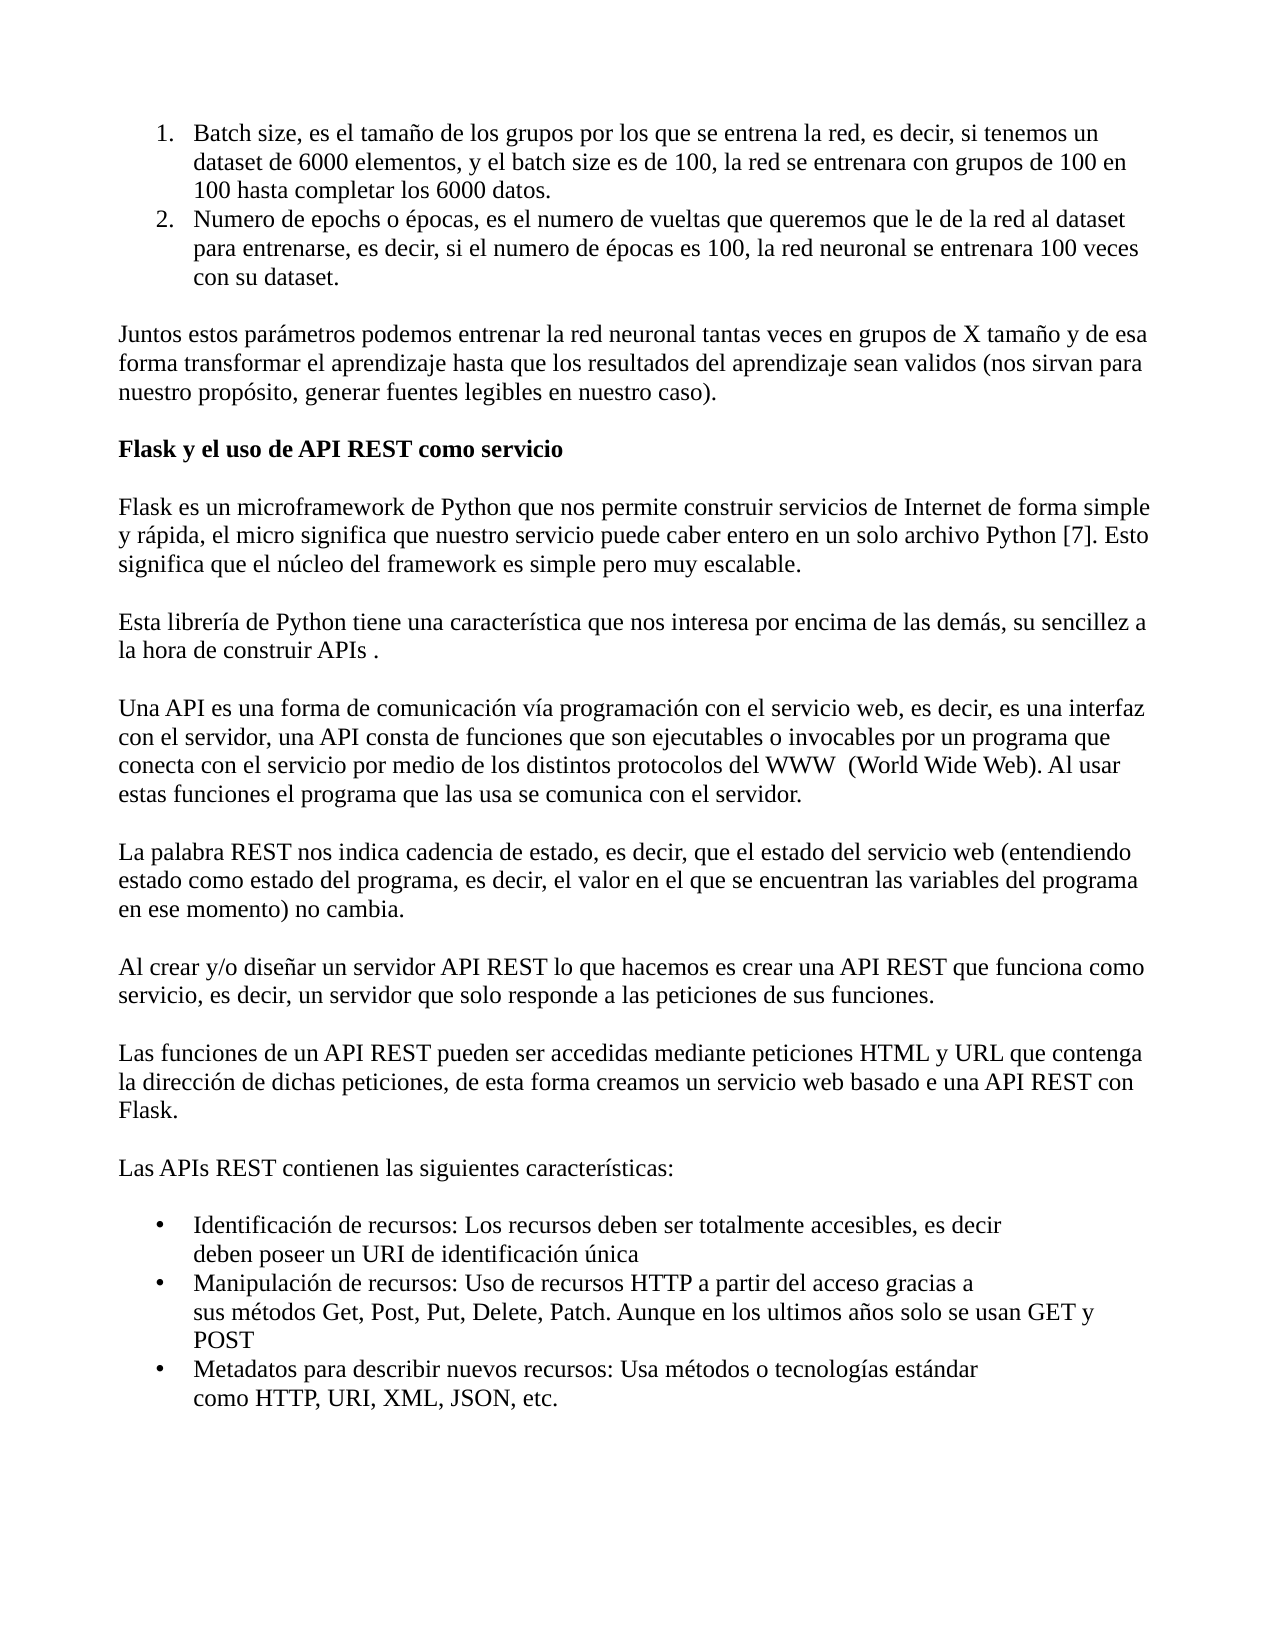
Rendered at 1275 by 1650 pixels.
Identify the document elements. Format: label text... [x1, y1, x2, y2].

list Identificación de recursos: Los recursos deben ser totalmente accesibles, es decir deben poseer un URI de identificación única [156, 1211, 1157, 1268]
text Flask y el uso de API REST como servicio [118, 434, 1157, 463]
list Metadatos para describir nuevos recursos: Usa métodos o tecnologías estándar como HTTP, URI, XML, JSON, etc. [156, 1354, 1157, 1412]
list Manipulación de recursos: Uso de recursos HTTP a partir del acceso gracias a sus métodos Get, Post, Put, Delete, Patch. Aunque en los ultimos años solo se usan GET y POST [156, 1268, 1157, 1354]
text La palabra REST nos indica cadencia de estado, es decir, que el estado del servicio web (entendiendo estado como estado del programa, es decir, el valor en el que se encuentran las variables del programa en ese momento) no cambia. [118, 837, 1157, 923]
list Numero de epochs o épocas, es el numero de vueltas que queremos que le de la red al dataset para entrenarse, es decir, si el numero de épocas es 100, la red neuronal se entrenara 100 veces con su dataset. [156, 204, 1157, 291]
text Flask es un microframework de Python que nos permite construir servicios de Internet de forma simple y rápida, el micro significa que nuestro servicio puede caber entero en un solo archivo Python [7]. Esto significa que el núcleo del framework es simple pero muy escalable. [118, 492, 1157, 578]
text Al crear y/o diseñar un servidor API REST lo que hacemos es crear una API REST que funciona como servicio, es decir, un servidor que solo responde a las peticiones de sus funciones. [118, 952, 1157, 1009]
text Las APIs REST contienen las siguientes características: [118, 1153, 1157, 1182]
text Una API es una forma de comunicación vía programación con el servicio web, es decir, es una interfaz con el servidor, una API consta de funciones que son ejecutables o invocables por un programa que conecta con el servicio por medio de los distintos protocolos del WWW (World Wide Web). Al usar estas funciones el programa que las usa se comunica con el servidor. [118, 693, 1157, 808]
text Las funciones de un API REST pueden ser accedidas mediante peticiones HTML y URL que contenga la dirección de dichas peticiones, de esta forma creamos un servicio web basado e una API REST con Flask. [118, 1038, 1157, 1124]
text Juntos estos parámetros podemos entrenar la red neuronal tantas veces en grupos de X tamaño y de esa forma transformar el aprendizaje hasta que los resultados del aprendizaje sean validos (nos sirvan para nuestro propósito, generar fuentes legibles en nuestro caso). [118, 319, 1157, 406]
list Batch size, es el tamaño de los grupos por los que se entrena la red, es decir, si tenemos un dataset de 6000 elementos, y el batch size es de 100, la red se entrenara con grupos de 100 en 100 hasta completar los 6000 datos. [156, 118, 1157, 204]
text Esta librería de Python tiene una característica que nos interesa por encima de las demás, su sencillez a la hora de construir APIs . [118, 607, 1157, 664]
